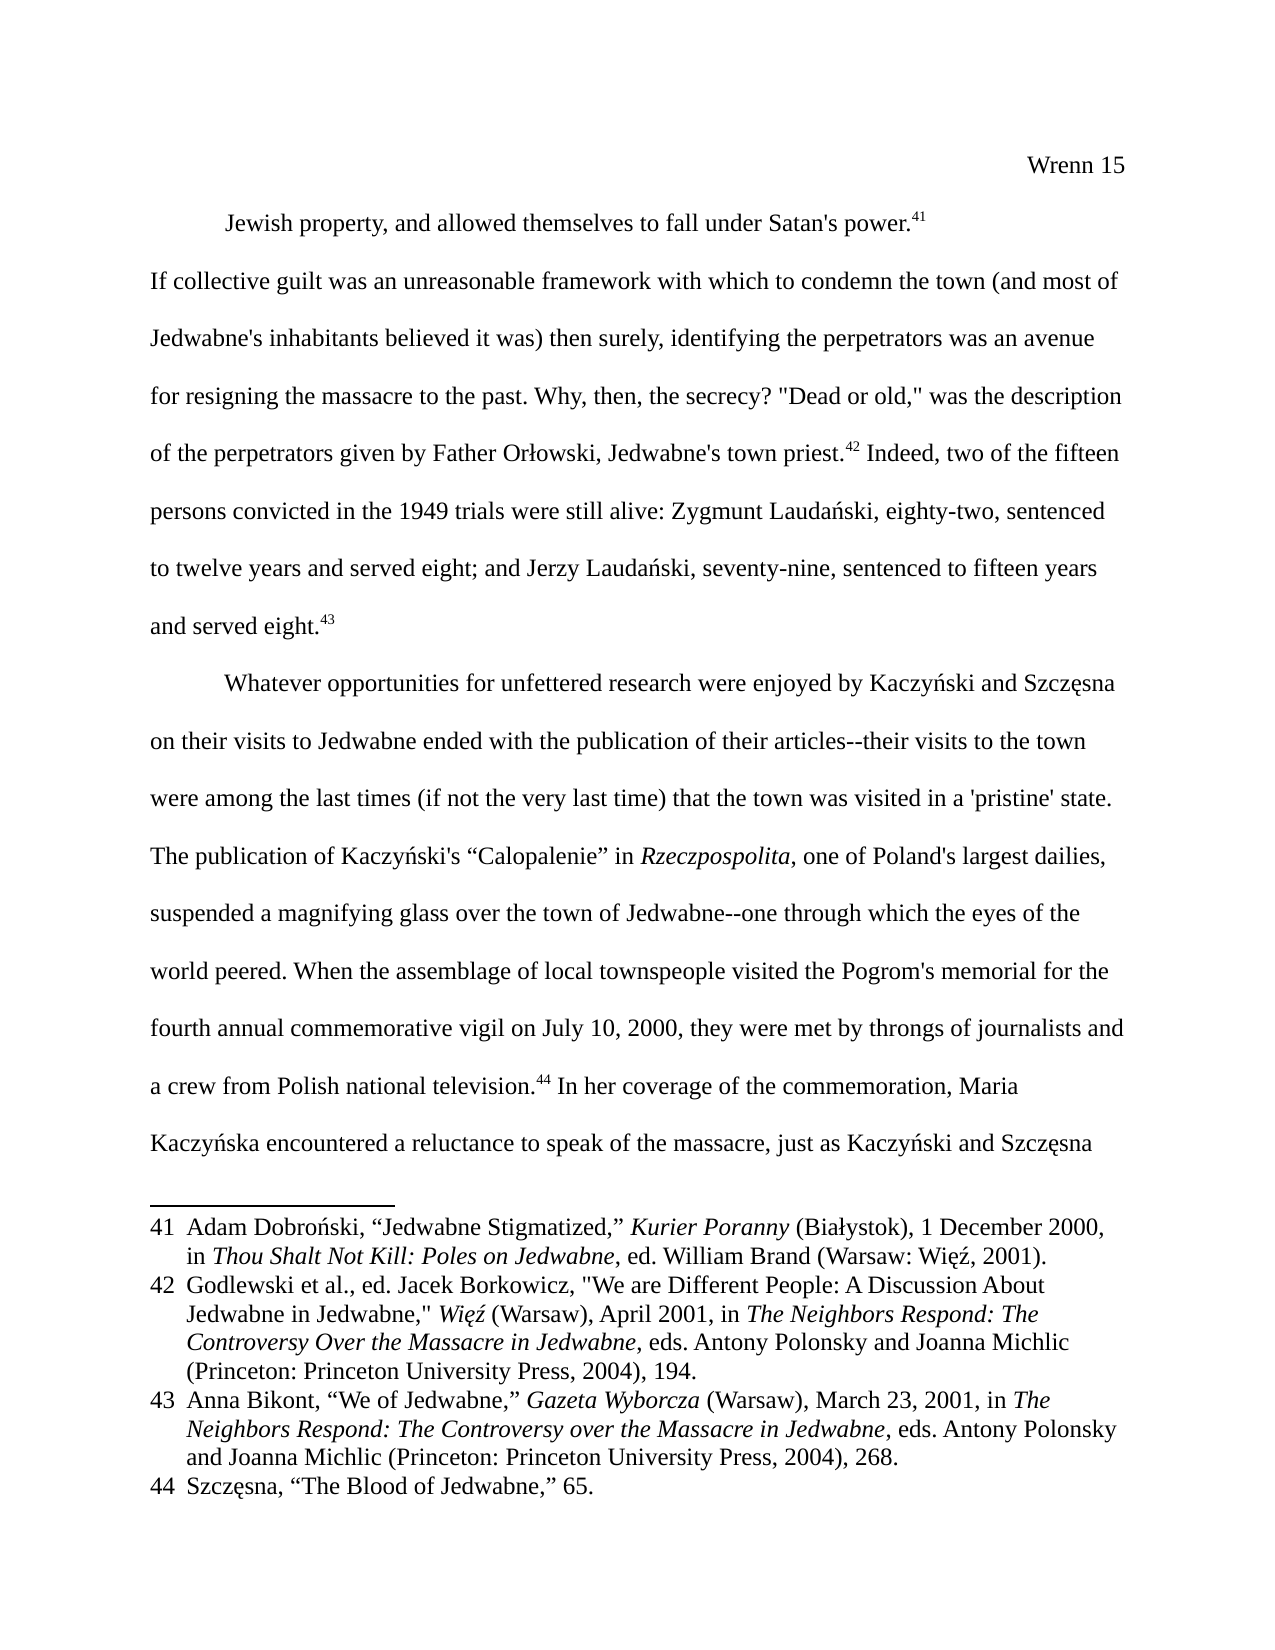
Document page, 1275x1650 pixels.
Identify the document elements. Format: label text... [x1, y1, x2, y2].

text Whatever opportunities for unfettered research were enjoyed by Kaczyński and Szczęsna on their visits to Jedwabne ended with the publication of their articles--their visits to the town were among the last times (if not the very last time) that the town was visited in a 'pristine' state. The publication of Kaczyński's “Calopalenie” in Rzeczpospolita, one of Poland's largest dailies, suspended a magnifying glass over the town of Jedwabne--one through which the eyes of the world peered. When the assemblage of local townspeople visited the Pogrom's memorial for the fourth annual commemorative vigil on July 10, 2000, they were met by throngs of journalists and a crew from Polish national television. In her coverage of the commemoration, Maria Kaczyńska encountered a reluctance to speak of the massacre, just as Kaczyński and Szczęsna [150, 668, 1125, 1157]
text Jewish property, and allowed themselves to fall under Satan's power. [225, 208, 1050, 237]
text Anna Bikont, “We of Jedwabne,” Gazeta Wyborcza (Warsaw), March 23, 2001, in The Neighbors Respond: The Controversy over the Massacre in Jedwabne, eds. Antony Polonsky and Joanna Michlic (Princeton: Princeton University Press, 2004), 268. [150, 1385, 1125, 1471]
text If collective guilt was an unreasonable framework with which to condemn the town (and most of Jedwabne's inhabitants believed it was) then surely, identifying the perpetrators was an avenue for resigning the massacre to the past. Why, then, the secrecy? "Dead or old," was the description of the perpetrators given by Father Orłowski, Jedwabne's town priest. Indeed, two of the fifteen persons convicted in the 1949 trials were still alive: Zygmunt Laudański, eighty-two, sentenced to twelve years and served eight; and Jerzy Laudański, seventy-nine, sentenced to fifteen years and served eight. [150, 266, 1125, 639]
text Adam Dobroński, “Jedwabne Stigmatized,” Kurier Poranny (Białystok), 1 December 2000, in Thou Shalt Not Kill: Poles on Jedwabne, ed. William Brand (Warsaw: Więź, 2001). [150, 1212, 1125, 1270]
text Godlewski et al., ed. Jacek Borkowicz, "We are Different People: A Discussion About Jedwabne in Jedwabne," Więź (Warsaw), April 2001, in The Neighbors Respond: The Controversy Over the Massacre in Jedwabne, eds. Antony Polonsky and Joanna Michlic (Princeton: Princeton University Press, 2004), 194. [150, 1270, 1125, 1385]
text Szczęsna, “The Blood of Jedwabne,” 65. [150, 1471, 1125, 1500]
